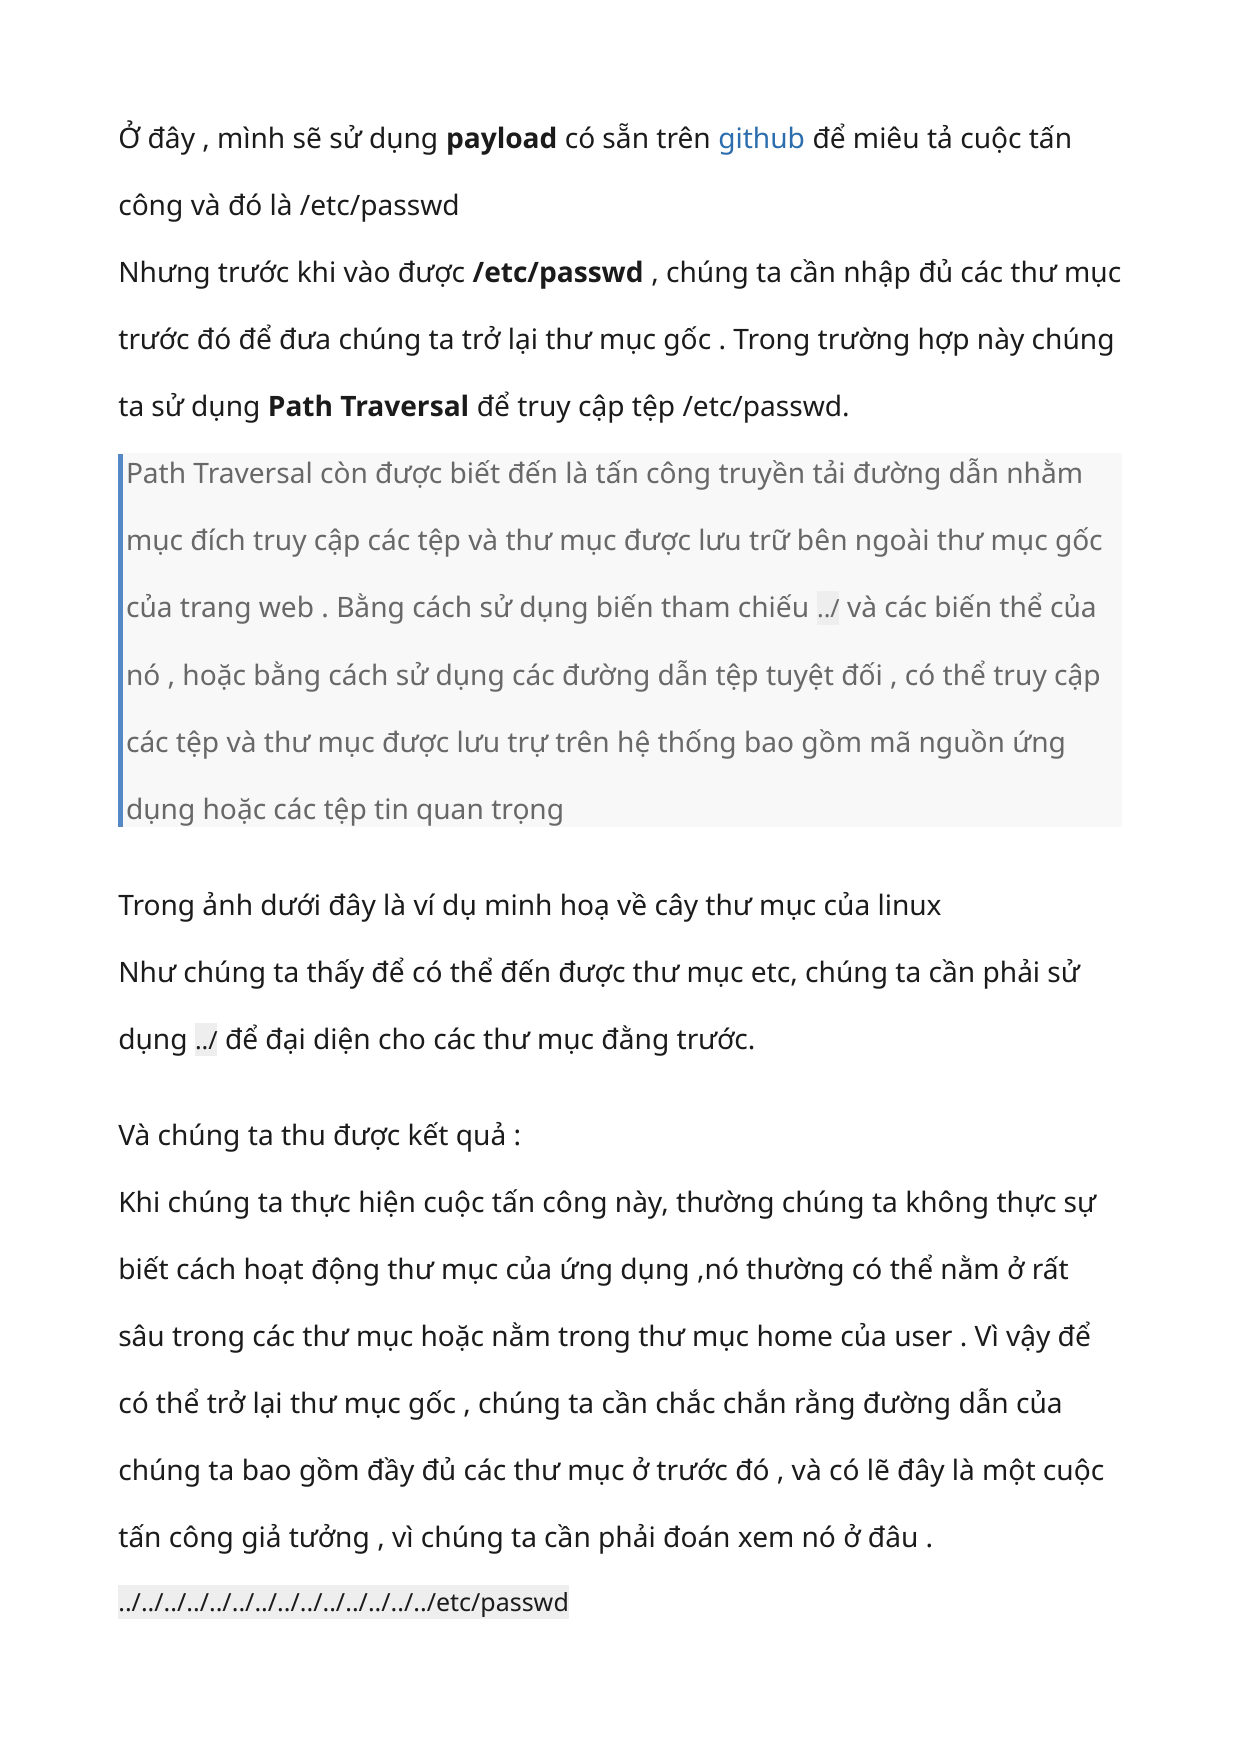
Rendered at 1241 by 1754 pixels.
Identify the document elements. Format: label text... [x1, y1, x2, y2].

text Ở đây , mình sẽ sử dụng payload có sẵn trên github để miêu tả cuộc tấn công và đó là /etc/passwd [118, 118, 1122, 223]
text ../../../../../../../../../../../../../../etc/passwd [118, 1584, 1122, 1619]
text Trong ảnh dưới đây là ví dụ minh hoạ về cây thư mục của linux [118, 856, 1122, 923]
text Khi chúng ta thực hiện cuộc tấn công này, thường chúng ta không thực sự biết cách hoạt động thư mục của ứng dụng ,nó thường có thể nằm ở rất sâu trong các thư mục hoặc nằm trong thư mục home của user . Vì vậy để có thể trở lại thư mục gốc , chúng ta cần chắc chắn rằng đường dẫn của chúng ta bao gồm đầy đủ các thư mục ở trước đó , và có lẽ đây là một cuộc tấn công giả tưởng , vì chúng ta cần phải đoán xem nó ở đâu . [118, 1182, 1122, 1556]
text Như chúng ta thấy để có thể đến được thư mục etc, chúng ta cần phải sử dụng ../ để đại diện cho các thư mục đằng trước. [118, 952, 1122, 1057]
text Path Traversal còn được biết đến là tấn công truyền tải đường dẫn nhằm mục đích truy cập các tệp và thư mục được lưu trữ bên ngoài thư mục gốc của trang web . Bằng cách sử dụng biến tham chiếu ../ và các biến thể của nó , hoặc bằng cách sử dụng các đường dẫn tệp tuyệt đối , có thể truy cập các tệp và thư mục được lưu trự trên hệ thống bao gồm mã nguồn ứng dụng hoặc các tệp tin quan trọng [118, 453, 1122, 827]
text Và chúng ta thu được kết quả : [118, 1086, 1122, 1153]
text Nhưng trước khi vào được /etc/passwd , chúng ta cần nhập đủ các thư mục trước đó để đưa chúng ta trở lại thư mục gốc . Trong trường hợp này chúng ta sử dụng Path Traversal để truy cập tệp /etc/passwd. [118, 252, 1122, 425]
